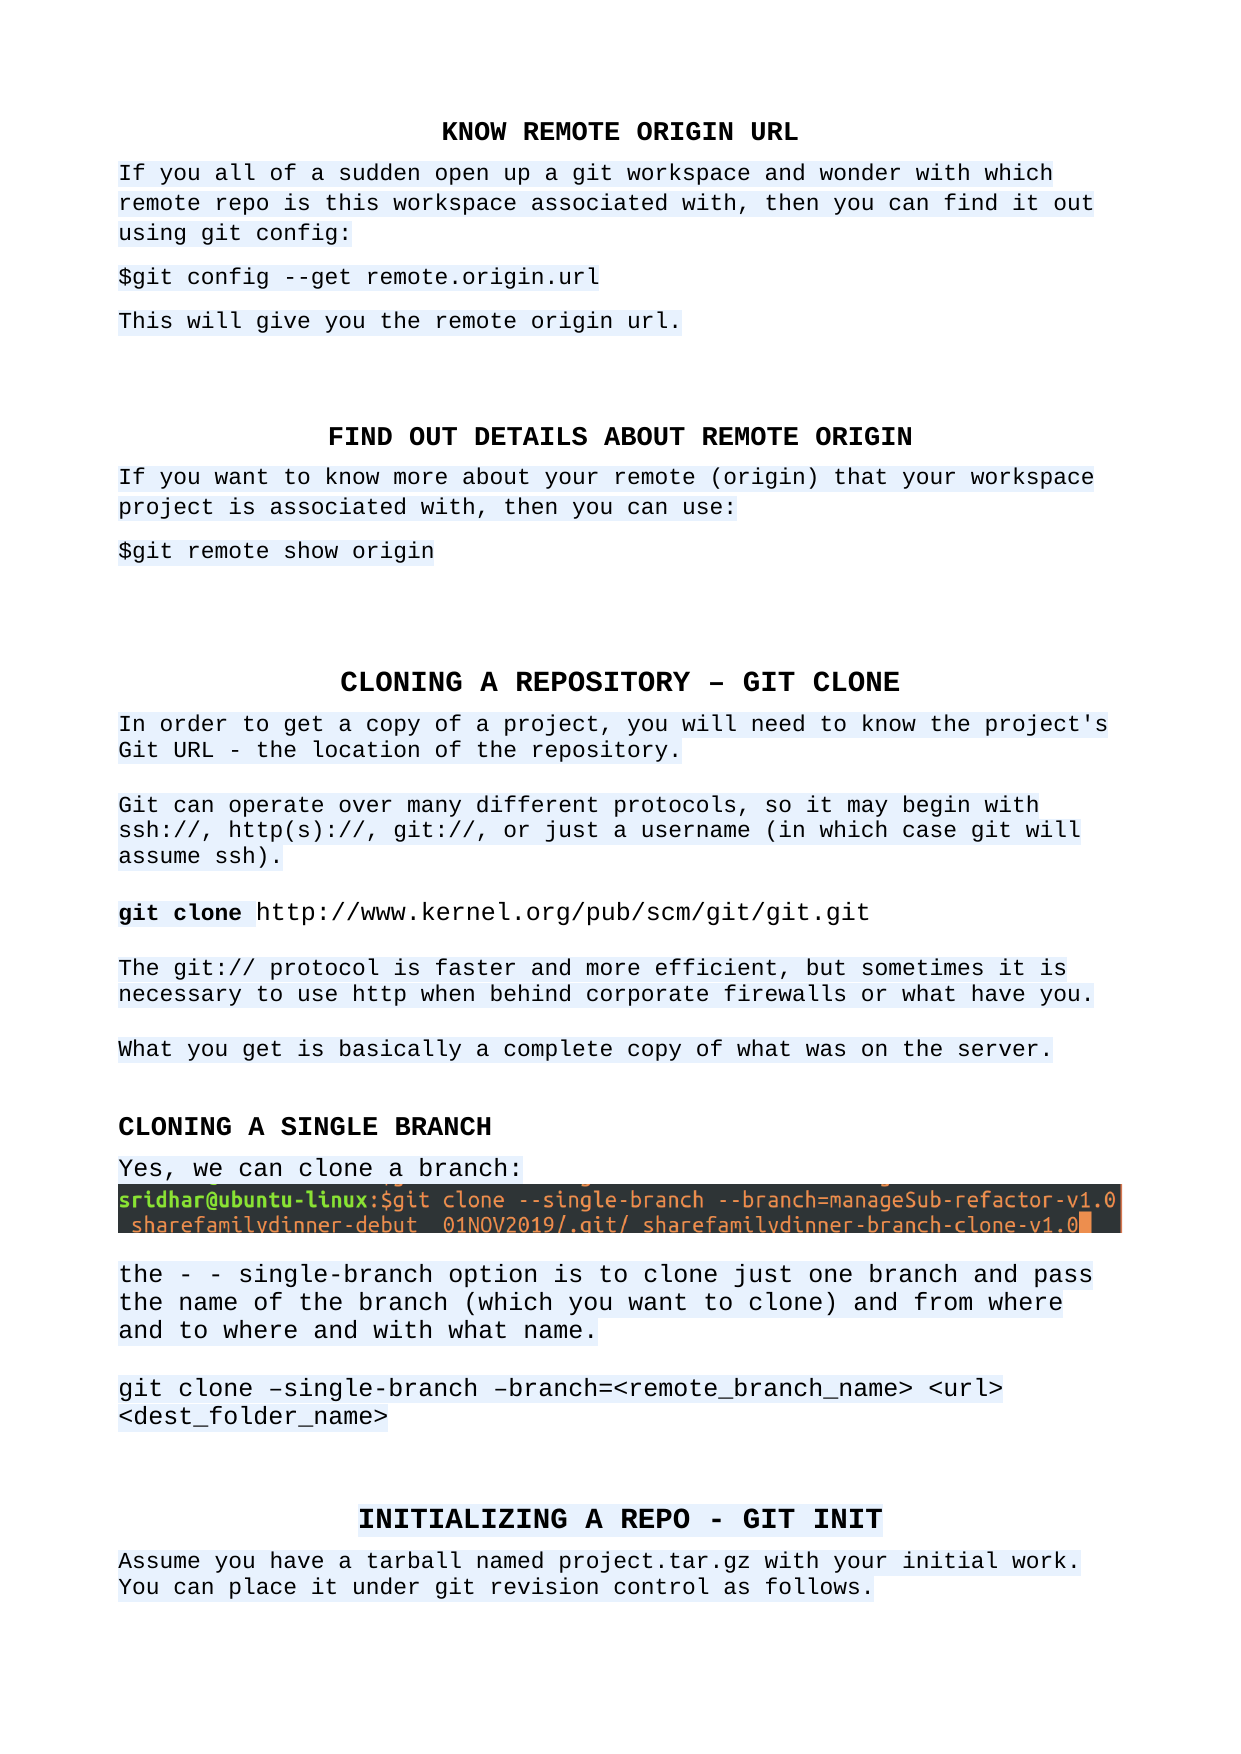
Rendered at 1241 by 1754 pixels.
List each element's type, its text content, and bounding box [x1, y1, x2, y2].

text In order to get a copy of a project, you will need to know the project's Git URL - the location of the repository. [118, 712, 1122, 764]
text If you want to know more about your remote (origin) that your workspace project is associated with, then you can use: [118, 466, 1122, 521]
text $git config --get remote.origin.url [118, 265, 1122, 291]
subtitle CLONING A SINGLE BRANCH [118, 1113, 1122, 1143]
subtitle INITIALIZING A REPO - GIT INIT [118, 1504, 1122, 1537]
text git clone http://www.kernel.org/pub/scm/git/git.git [118, 899, 1122, 928]
subtitle CLONING A REPOSITORY – GIT CLONE [118, 667, 1122, 700]
text The git:// protocol is faster and more efficient, but sometimes it is necessary to use http when behind corporate firewalls or what have you. [118, 957, 1122, 1008]
text If you all of a sudden open up a git workspace and wonder with which remote repo is this workspace associated with, then you can find it out using git config: [118, 161, 1122, 247]
subtitle FIND OUT DETAILS ABOUT REMOTE ORIGIN [118, 422, 1122, 453]
text $git remote show origin [118, 540, 1122, 566]
text What you get is basically a complete copy of what was on the server. [118, 1037, 1122, 1063]
text Git can operate over many different protocols, so it may begin with ssh://, http(s)://, git://, or just a username (in which case git will assume ssh). [118, 793, 1122, 871]
text This will give you the remote origin url. [118, 310, 1122, 336]
text Assume you have a tarball named project.tar.gz with your initial work. You can place it under git revision control as follows. [118, 1550, 1122, 1602]
text Yes, we can clone a branch: [118, 1156, 1122, 1184]
picture [118, 1184, 1123, 1233]
text git clone –single-branch –branch=<remote_branch_name> <url> <dest_folder_name> [118, 1375, 1122, 1432]
text the - - single-branch option is to clone just one branch and pass the name of the branch (which you want to clone) and from where and to where and with what name. [118, 1261, 1122, 1346]
subtitle KNOW REMOTE ORIGIN URL [118, 118, 1122, 149]
